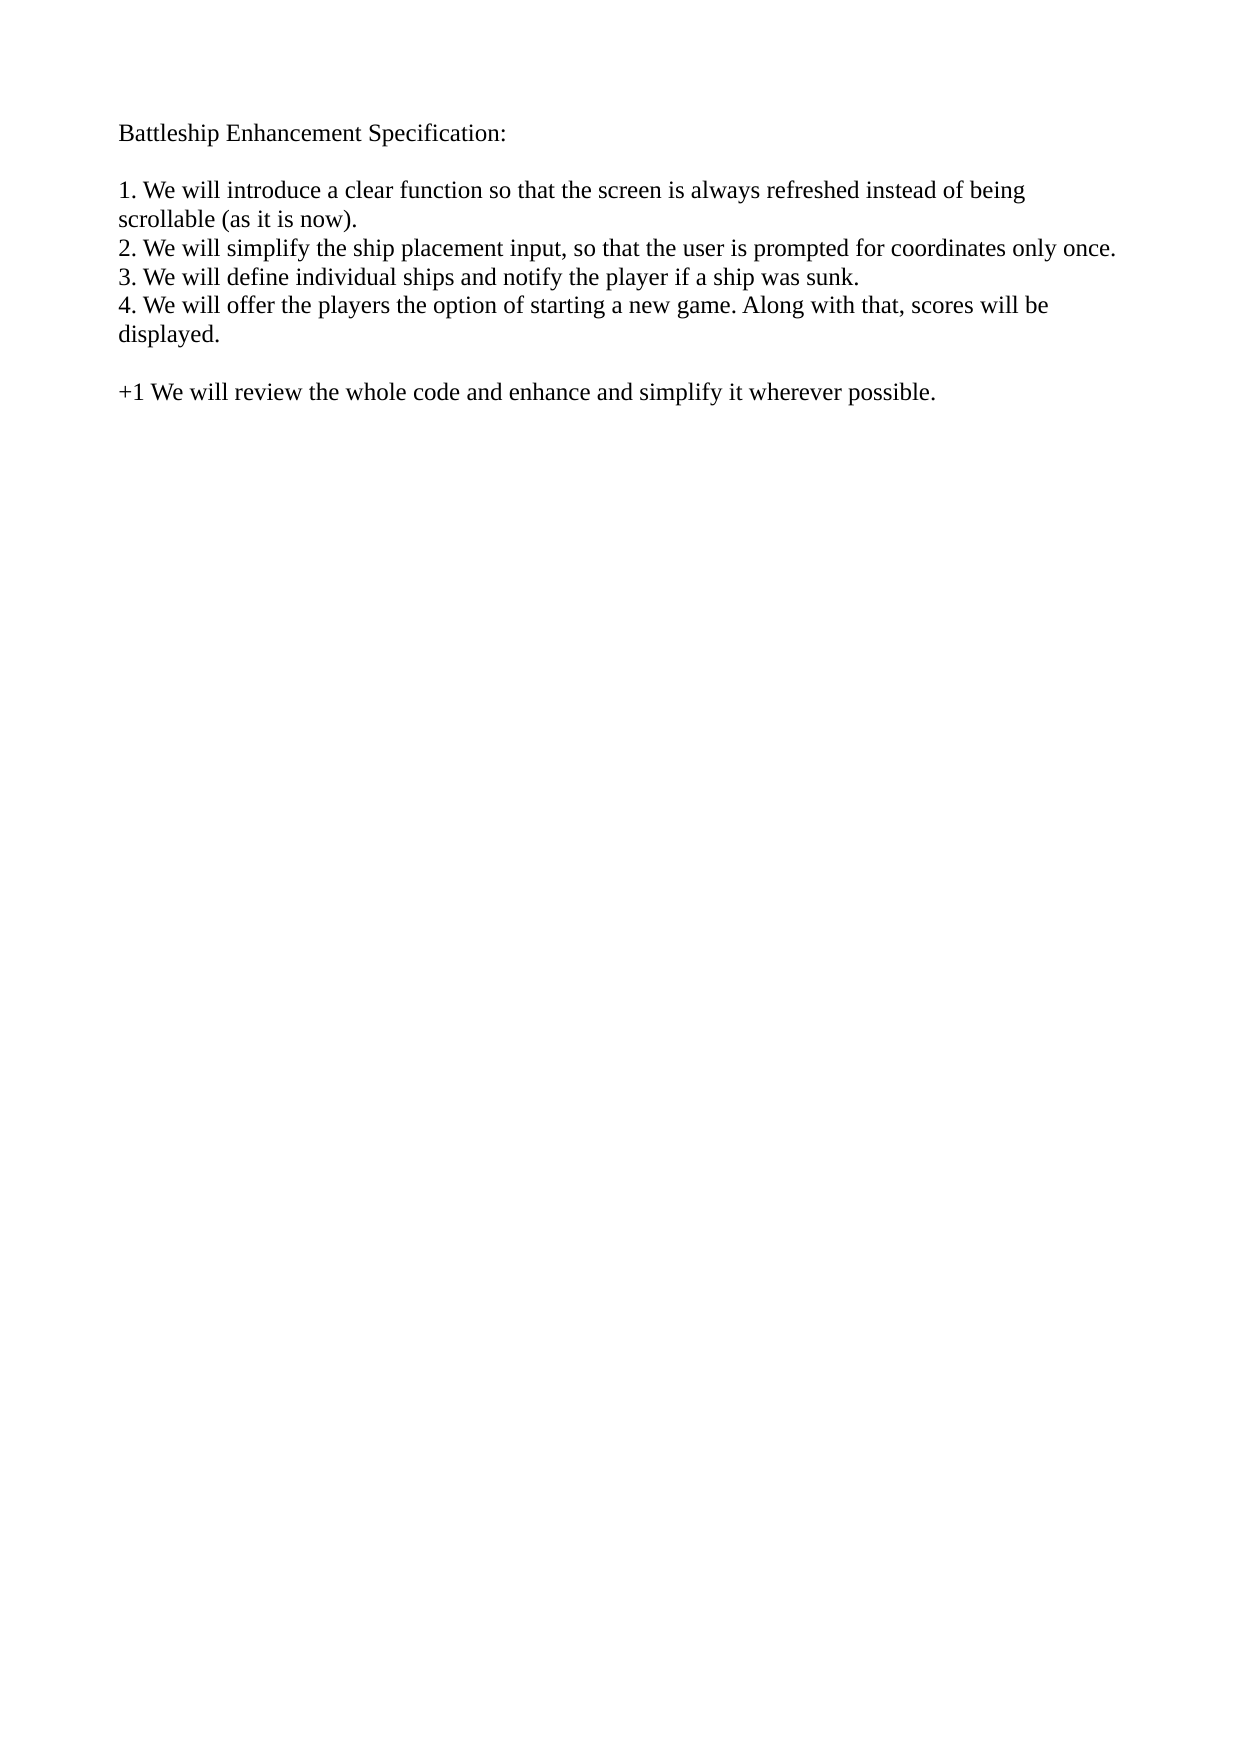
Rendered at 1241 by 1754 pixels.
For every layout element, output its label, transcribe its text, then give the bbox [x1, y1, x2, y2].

text 4. We will offer the players the option of starting a new game. Along with that, scores will be displayed. [118, 291, 1122, 348]
text 3. We will define individual ships and notify the player if a ship was sunk. [118, 262, 1122, 291]
text Battleship Enhancement Specification: [118, 118, 1122, 147]
text +1 We will review the whole code and enhance and simplify it wherever possible. [118, 377, 1122, 406]
text 2. We will simplify the ship placement input, so that the user is prompted for coordinates only once. [118, 233, 1122, 262]
text 1. We will introduce a clear function so that the screen is always refreshed instead of being scrollable (as it is now). [118, 176, 1122, 233]
